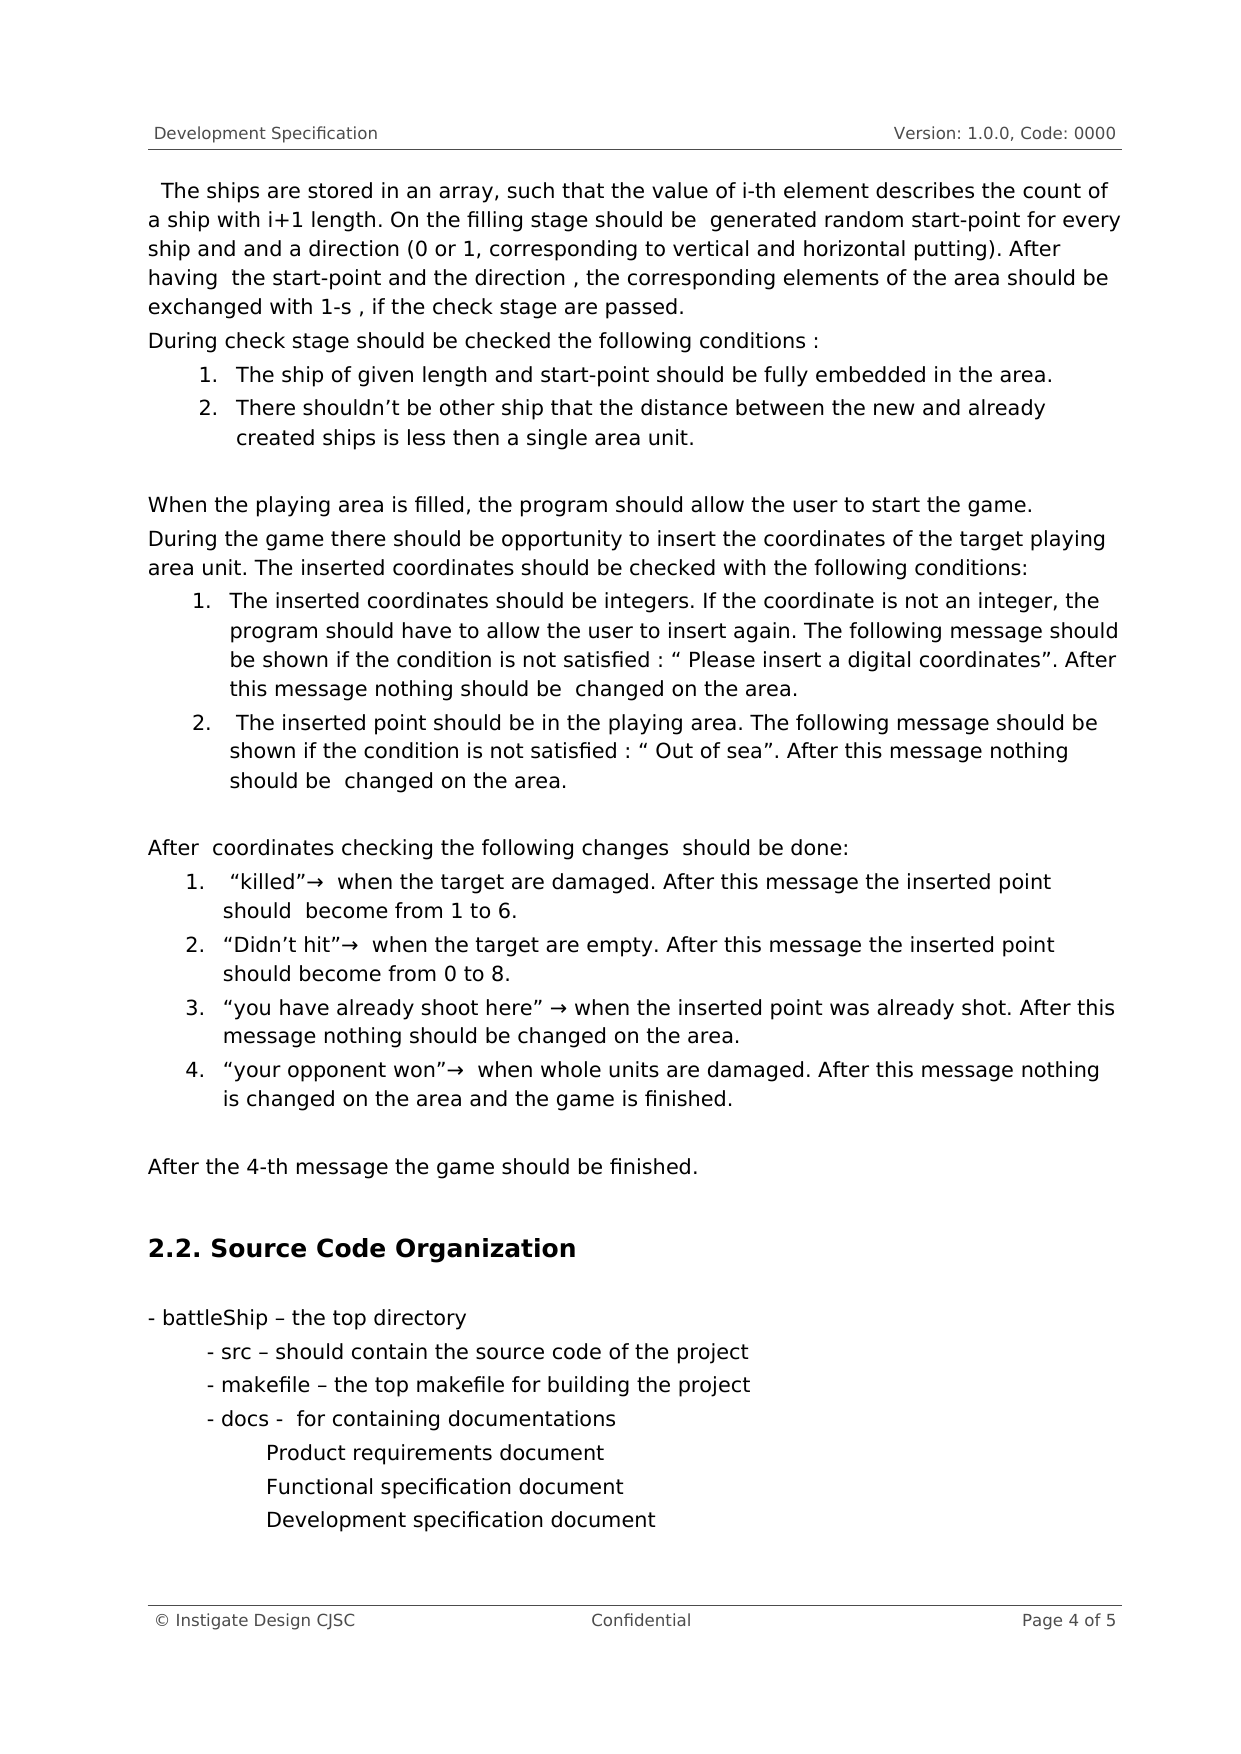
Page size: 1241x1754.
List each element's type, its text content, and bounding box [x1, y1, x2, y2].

text During the game there should be opportunity to insert the coordinates of the target playing area unit. The inserted coordinates should be checked with the following conditions: [148, 527, 1122, 580]
text After coordinates checking the following changes should be done: [148, 836, 1122, 860]
text When the playing area is filled, the program should allow the user to start the game. [148, 493, 1122, 517]
list “your opponent won”→ when whole units are damaged. After this message nothing is changed on the area and the game is finished. [185, 1058, 1122, 1112]
list “Didn’t hit”→ when the target are empty. After this message the inserted point should become from 0 to 8. [185, 933, 1122, 986]
text The ships are stored in an array, such that the value of i-th element describes the count of a ship with i+1 length. On the filling stage should be generated random start-point for every ship and and a direction (0 or 1, corresponding to vertical and horizontal putting). After having the start-point and the direction , the corresponding elements of the area should be exchanged with 1-s , if the check stage are passed. [148, 179, 1122, 319]
list The inserted coordinates should be integers. If the coordinate is not an integer, the program should have to allow the user to insert again. The following message should be shown if the condition is not satisfied : “ Please insert a digital coordinates”. After this message nothing should be changed on the area. [192, 589, 1122, 701]
list The ship of given length and start-point should be fully embedded in the area. [198, 363, 1122, 387]
list “you have already shoot here” → when the inserted point was already shot. After this message nothing should be changed on the area. [185, 996, 1122, 1049]
text - src – should contain the source code of the project [148, 1340, 1122, 1364]
list “killed”→ when the target are damaged. After this message the inserted point should become from 1 to 6. [185, 870, 1122, 923]
list The inserted point should be in the playing area. The following message should be shown if the condition is not satisfied : “ Out of sea”. After this message nothing should be changed on the area. [192, 711, 1122, 793]
text Functional specification document [148, 1475, 1122, 1499]
text - makefile – the top makefile for building the project [148, 1373, 1122, 1398]
text Product requirements document [148, 1441, 1122, 1465]
list There shouldn’t be other ship that the distance between the new and already created ships is less then a single area unit. [198, 396, 1122, 450]
text - docs - for containing documentations [148, 1407, 1122, 1431]
text After the 4-th message the game should be finished. [148, 1155, 1122, 1179]
subtitle Source Code Organization [148, 1234, 1122, 1263]
text Development specification document [148, 1508, 1122, 1533]
text - battleShip – the top directory [148, 1306, 1122, 1330]
text During check stage should be checked the following conditions : [148, 329, 1122, 353]
